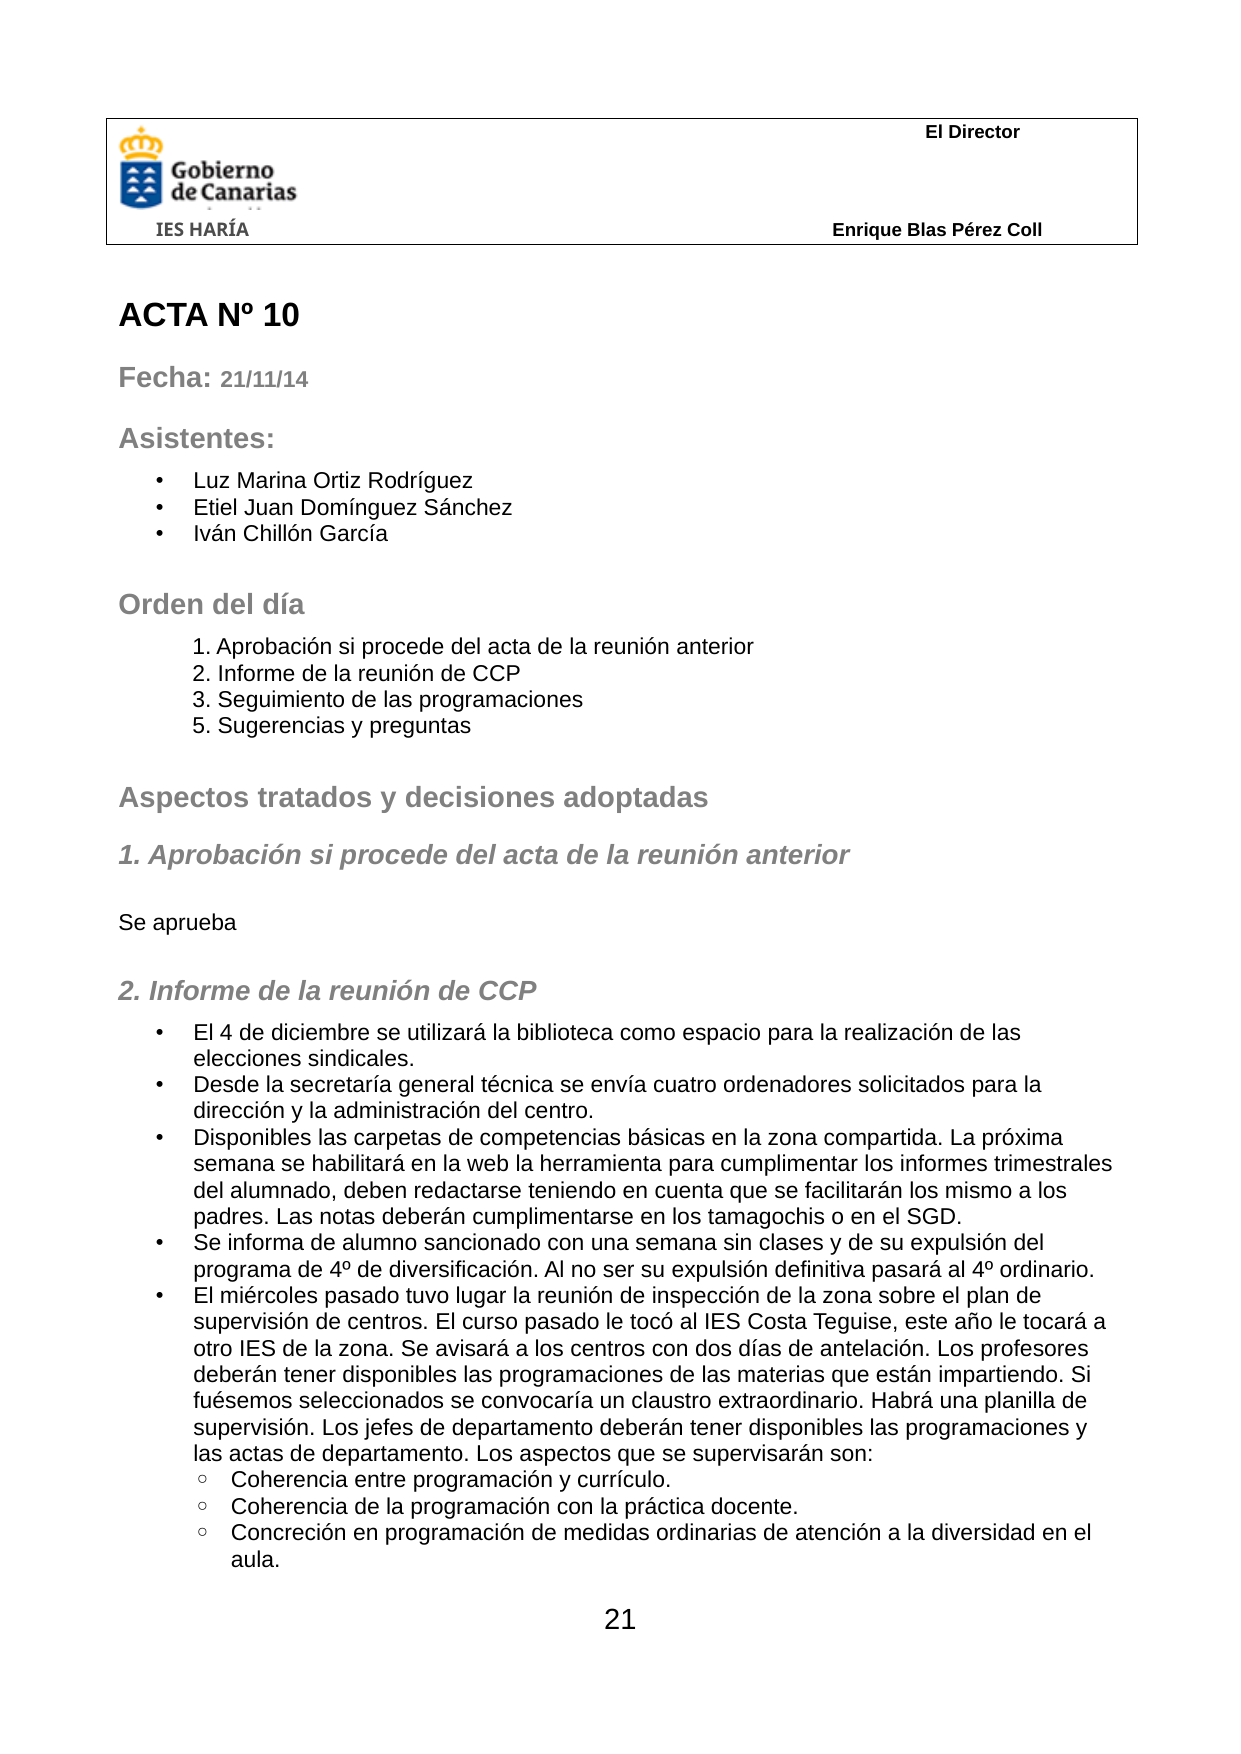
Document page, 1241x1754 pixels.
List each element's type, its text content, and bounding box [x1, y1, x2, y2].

list Iván Chillón García [156, 520, 1122, 546]
subtitle 1. Aprobación si procede del acta de la reunión anterior [118, 838, 1122, 870]
subtitle Fecha: 21/11/14 [118, 361, 1122, 394]
list Se informa de alumno sancionado con una semana sin clases y de su expulsión del programa de 4º de diversificación. Al no ser su expulsión definitiva pasará al 4º ordinario. [156, 1229, 1122, 1282]
text 5. Sugerencias y preguntas [192, 712, 1122, 739]
text 3. Seguimiento de las programaciones [192, 686, 1122, 712]
list Luz Marina Ortiz Rodríguez [156, 467, 1122, 493]
text Se aprueba [118, 909, 1122, 935]
list Disponibles las carpetas de competencias básicas en la zona compartida. La próxima semana se habilitará en la web la herramienta para cumplimentar los informes trimestrales del alumnado, deben redactarse teniendo en cuenta que se facilitarán los mismo a los padres. Las notas deberán cumplimentarse en los tamagochis o en el SGD. [156, 1124, 1122, 1229]
subtitle Aspectos tratados y decisiones adoptadas [118, 779, 1122, 813]
picture [115, 123, 300, 210]
subtitle 2. Informe de la reunión de CCP [118, 974, 1122, 1006]
text 2. Informe de la reunión de CCP [192, 659, 1122, 686]
list Desde la secretaría general técnica se envía cuatro ordenadores solicitados para la dirección y la administración del centro. [156, 1071, 1122, 1124]
subtitle ACTA Nº 10 [118, 295, 1122, 333]
list El miércoles pasado tuvo lugar la reunión de inspección de la zona sobre el plan de supervisión de centros. El curso pasado le tocó al IES Costa Teguise, este año le tocará a otro IES de la zona. Se avisará a los centros con dos días de antelación. Los profesores deberán tener disponibles las programaciones de las materias que están impartiendo. Si fuésemos seleccionados se convocaría un claustro extraordinario. Habrá una planilla de supervisión. Los jefes de departamento deberán tener disponibles las programaciones y las actas de departamento. Los aspectos que se supervisarán son: [156, 1282, 1122, 1466]
list El 4 de diciembre se utilizará la biblioteca como espacio para la realización de las elecciones sindicales. [156, 1018, 1122, 1071]
list Concreción en programación de medidas ordinarias de atención a la diversidad en el aula. [193, 1519, 1122, 1572]
subtitle Orden del día [118, 587, 1122, 621]
list Etiel Juan Domínguez Sánchez [156, 493, 1122, 520]
text 1. Aprobación si procede del acta de la reunión anterior [192, 633, 1122, 659]
subtitle Asistentes: [118, 421, 1122, 455]
list Coherencia de la programación con la práctica docente. [193, 1493, 1122, 1519]
list Coherencia entre programación y currículo. [193, 1466, 1122, 1493]
